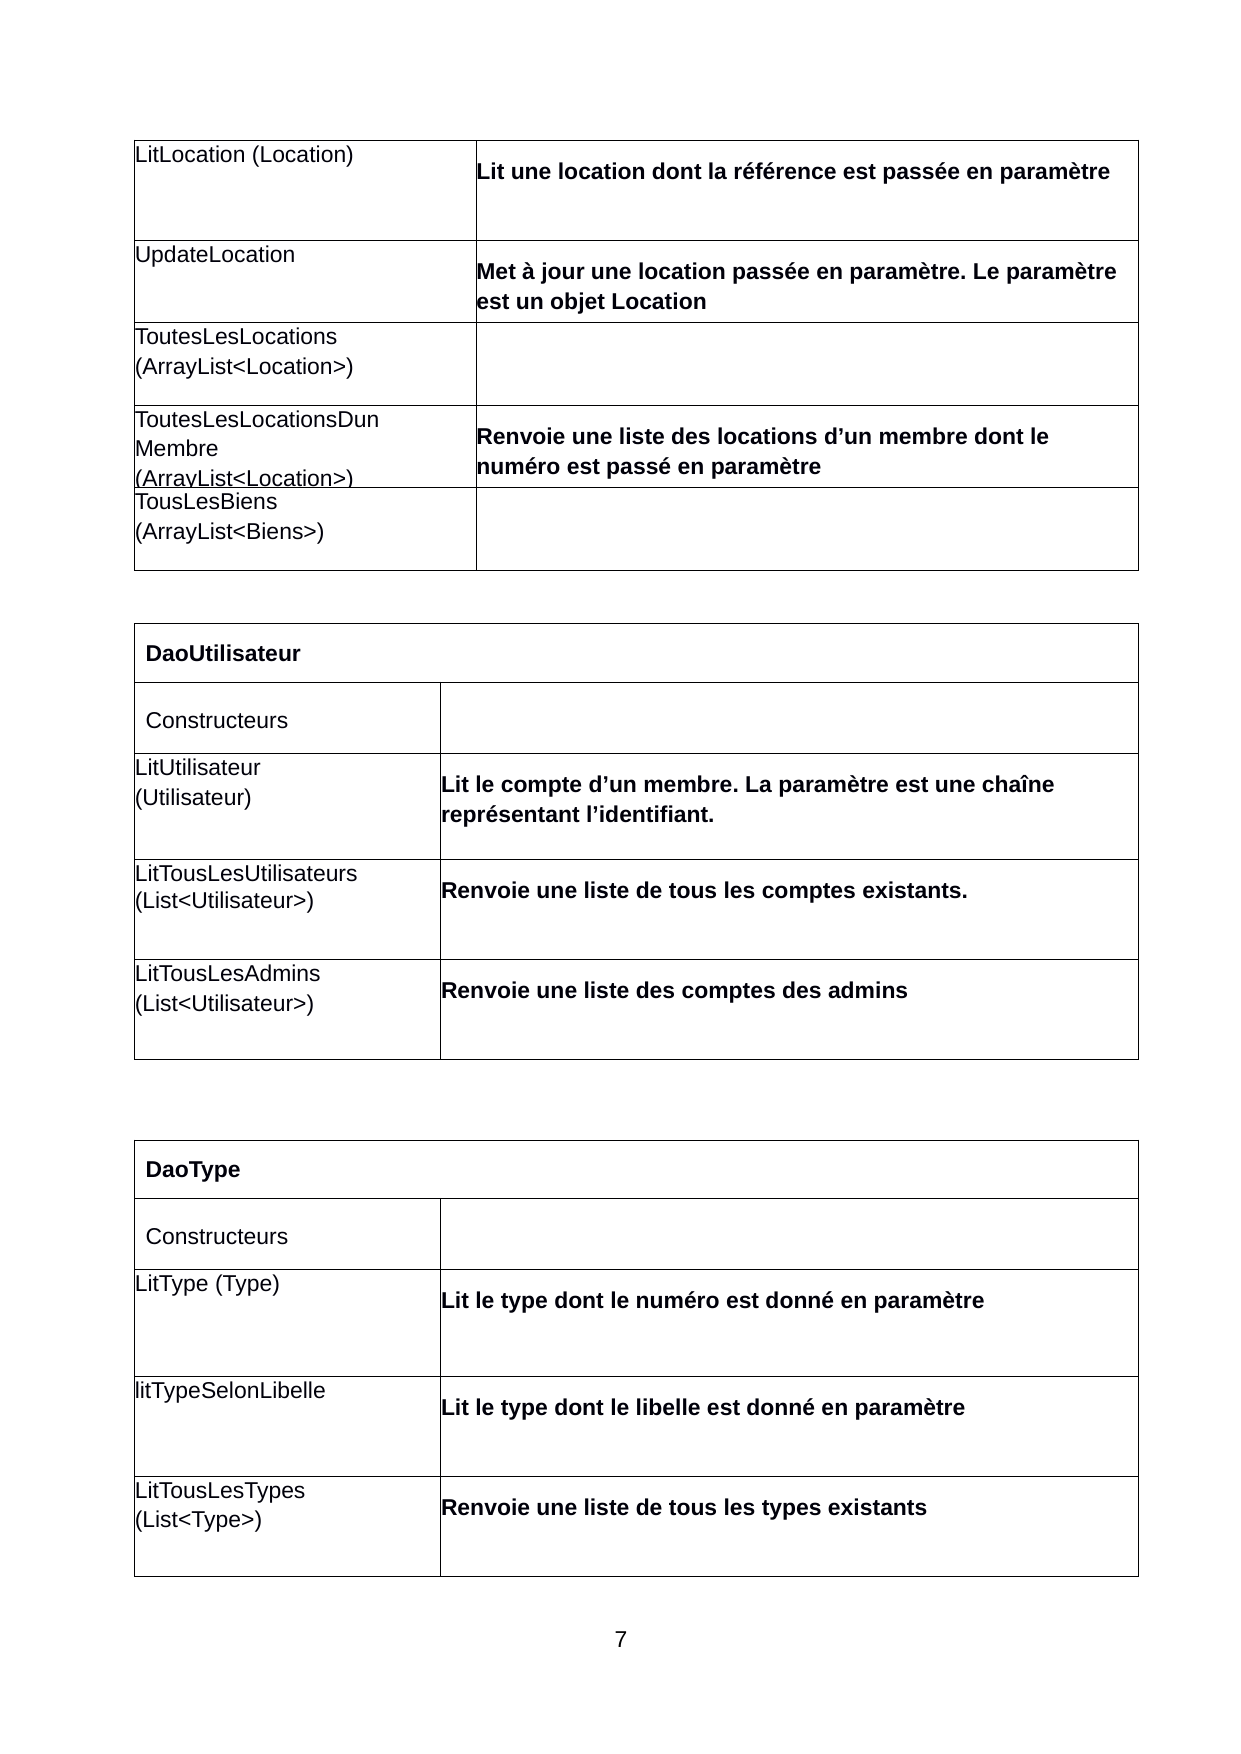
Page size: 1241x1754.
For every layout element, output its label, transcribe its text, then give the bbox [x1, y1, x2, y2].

table_cell [441, 1199, 1138, 1269]
table_cell Renvoie une liste de tous les types existants [441, 1477, 1138, 1576]
table_cell [441, 683, 1138, 752]
table_cell Constructeurs [135, 1199, 440, 1269]
table_cell Met à jour une location passée en paramètre. Le paramètre est un objet Location [477, 241, 1138, 322]
table_header DaoType [135, 1141, 1138, 1198]
table_cell Lit le compte d’un membre. La paramètre est une chaîne représentant l’identifiant. [441, 754, 1138, 859]
table_cell UpdateLocation [135, 241, 476, 322]
table_cell LitTousLesTypes (List<Type>) [135, 1477, 440, 1576]
table_cell TousLesBiens (ArrayList<Biens>) [135, 488, 476, 569]
table_cell Lit une location dont la référence est passée en paramètre [477, 141, 1138, 239]
table_cell ToutesLesLocationsDunMembre (ArrayList<Location>) [135, 406, 476, 487]
table_cell LitTousLesAdmins (List<Utilisateur>) [135, 960, 440, 1059]
table_cell Renvoie une liste des locations d’un membre dont le numéro est passé en paramètre [477, 406, 1138, 487]
table_cell LitType (Type) [135, 1270, 440, 1376]
table_cell LitLocation (Location) [135, 141, 476, 239]
table_cell LitTousLesUtilisateurs (List<Utilisateur>) [135, 860, 440, 959]
table_cell Lit le type dont le numéro est donné en paramètre [441, 1270, 1138, 1376]
table_cell Renvoie une liste de tous les comptes existants. [441, 860, 1138, 959]
table_cell Lit le type dont le libelle est donné en paramètre [441, 1377, 1138, 1476]
table_cell Constructeurs [135, 683, 440, 752]
table_cell [477, 488, 1138, 569]
table_cell LitUtilisateur (Utilisateur) [135, 754, 440, 859]
table_header DaoUtilisateur [135, 624, 1138, 682]
table_cell litTypeSelonLibelle [135, 1377, 440, 1476]
table_cell [477, 323, 1138, 404]
table_cell Renvoie une liste des comptes des admins [441, 960, 1138, 1059]
table_cell ToutesLesLocations (ArrayList<Location>) [135, 323, 476, 404]
